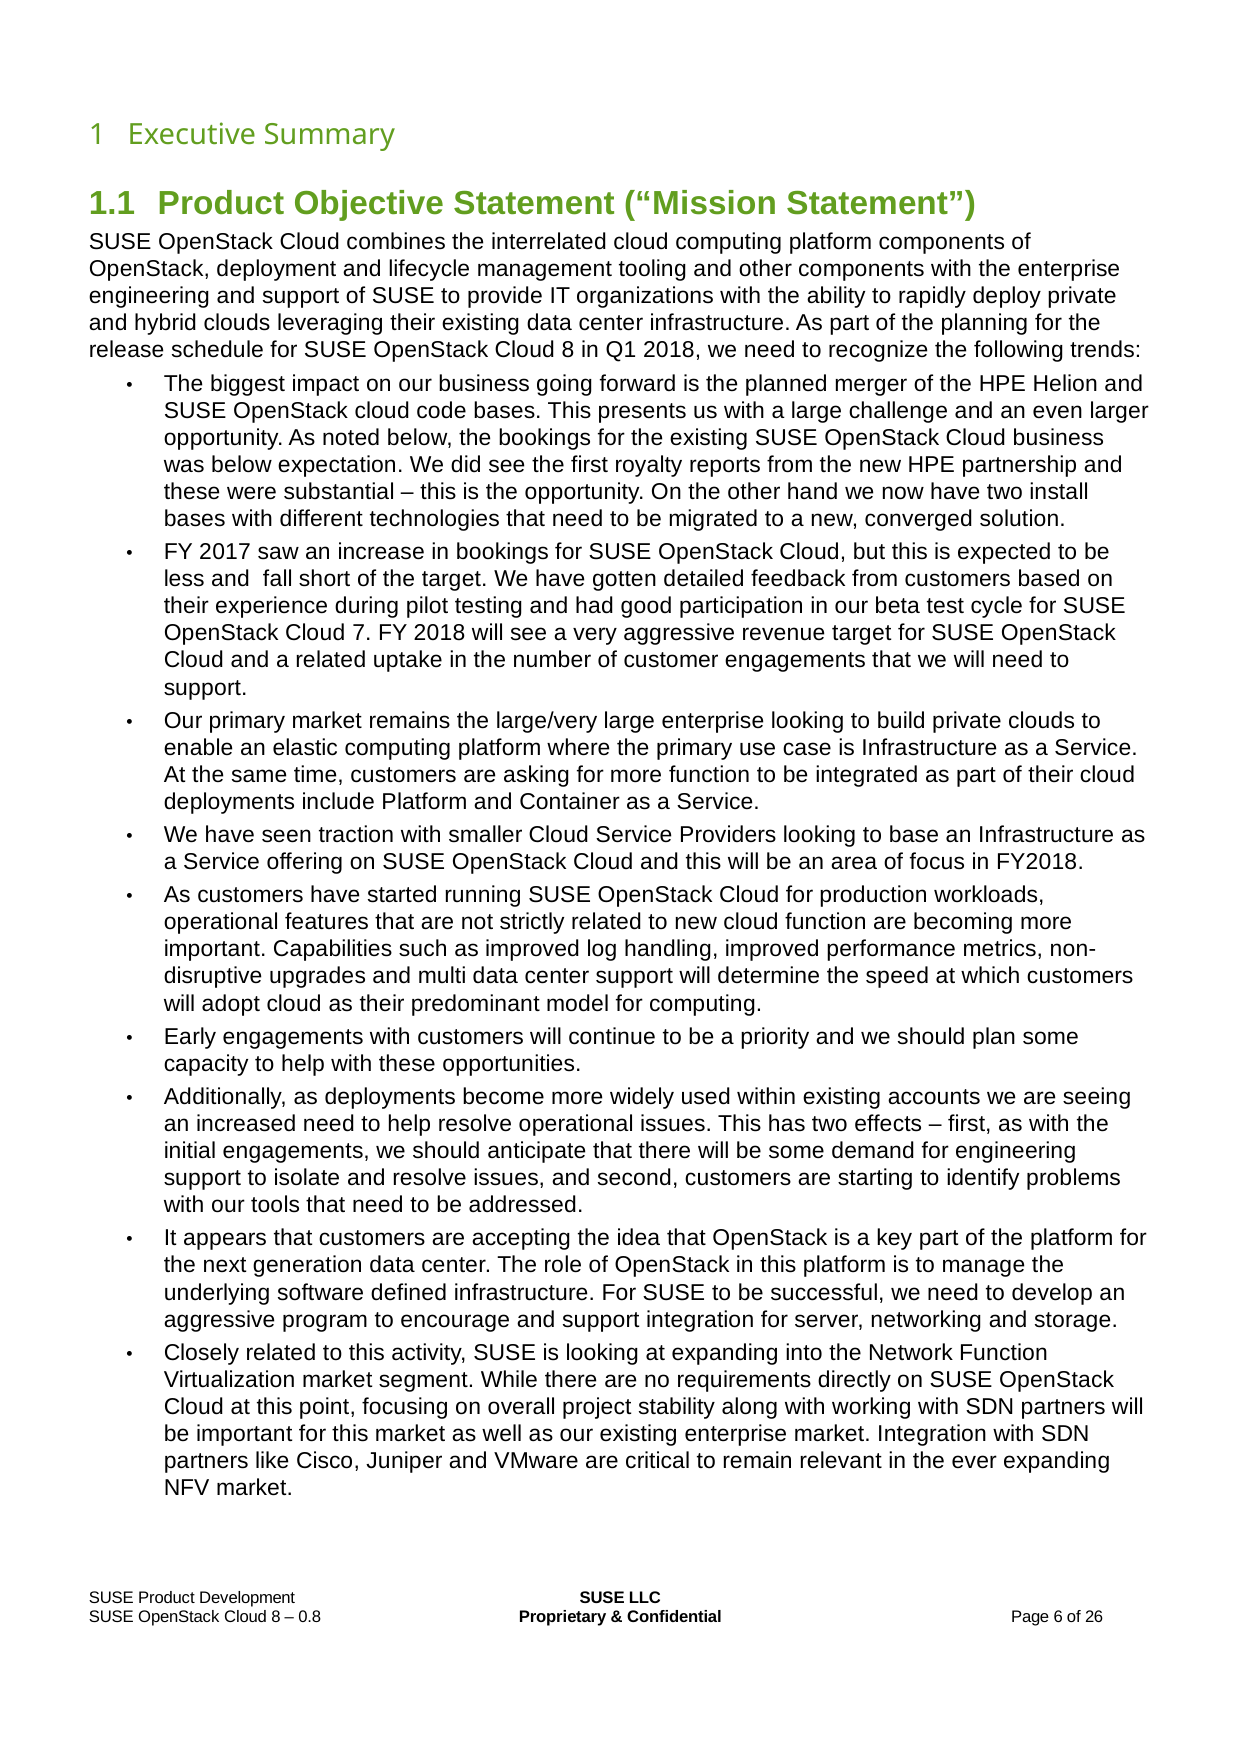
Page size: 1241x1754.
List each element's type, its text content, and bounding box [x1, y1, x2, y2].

list We have seen traction with smaller Cloud Service Providers looking to base an Infrastructure as a Service offering on SUSE OpenStack Cloud and this will be an area of focus in FY2018. [126, 820, 1152, 874]
list As customers have started running SUSE OpenStack Cloud for production workloads, operational features that are not strictly related to new cloud function are becoming more important. Capabilities such as improved log handling, improved performance metrics, non-disruptive upgrades and multi data center support will determine the speed at which customers will adopt cloud as their predominant model for computing. [126, 881, 1152, 1016]
list The biggest impact on our business going forward is the planned merger of the HPE Helion and SUSE OpenStack cloud code bases. This presents us with a large challenge and an even larger opportunity. As noted below, the bookings for the existing SUSE OpenStack Cloud business was below expectation. We did see the first royalty reports from the new HPE partnership and these were substantial – this is the opportunity. On the other hand we now have two install bases with different technologies that need to be migrated to a new, converged solution. [126, 369, 1152, 531]
list Early engagements with customers will continue to be a priority and we should plan some capacity to help with these opportunities. [126, 1022, 1152, 1076]
list FY 2017 saw an increase in bookings for SUSE OpenStack Cloud, but this is expected to be less and fall short of the target. We have gotten detailed feedback from customers based on their experience during pilot testing and had good participation in our beta test cycle for SUSE OpenStack Cloud 7. FY 2018 will see a very aggressive revenue target for SUSE OpenStack Cloud and a related uptake in the number of customer engagements that we will need to support. [126, 537, 1152, 700]
subtitle Executive Summary [88, 113, 1152, 153]
list Additionally, as deployments become more widely used within existing accounts we are seeing an increased need to help resolve operational issues. This has two effects – first, as with the initial engagements, we should anticipate that there will be some demand for engineering support to isolate and resolve issues, and second, customers are starting to identify problems with our tools that need to be addressed. [126, 1082, 1152, 1218]
subtitle Product Objective Statement (“Mission Statement”) [88, 183, 1152, 222]
list It appears that customers are accepting the idea that OpenStack is a key part of the platform for the next generation data center. The role of OpenStack in this platform is to manage the underlying software defined infrastructure. For SUSE to be successful, we need to develop an aggressive program to encourage and support integration for server, networking and storage. [126, 1224, 1152, 1332]
text SUSE OpenStack Cloud combines the interrelated cloud computing platform components of OpenStack, deployment and lifecycle management tooling and other components with the enterprise engineering and support of SUSE to provide IT organizations with the ability to rapidly deploy private and hybrid clouds leveraging their existing data center infrastructure. As part of the planning for the release schedule for SUSE OpenStack Cloud 8 in Q1 2018, we need to recognize the following trends: [88, 227, 1152, 363]
list Closely related to this activity, SUSE is looking at expanding into the Network Function Virtualization market segment. While there are no requirements directly on SUSE OpenStack Cloud at this point, focusing on overall project stability along with working with SDN partners will be important for this market as well as our existing enterprise market. Integration with SDN partners like Cisco, Juniper and VMware are critical to remain relevant in the ever expanding NFV market. [126, 1338, 1152, 1501]
list Our primary market remains the large/very large enterprise looking to build private clouds to enable an elastic computing platform where the primary use case is Infrastructure as a Service. At the same time, customers are asking for more function to be integrated as part of their cloud deployments include Platform and Container as a Service. [126, 706, 1152, 814]
